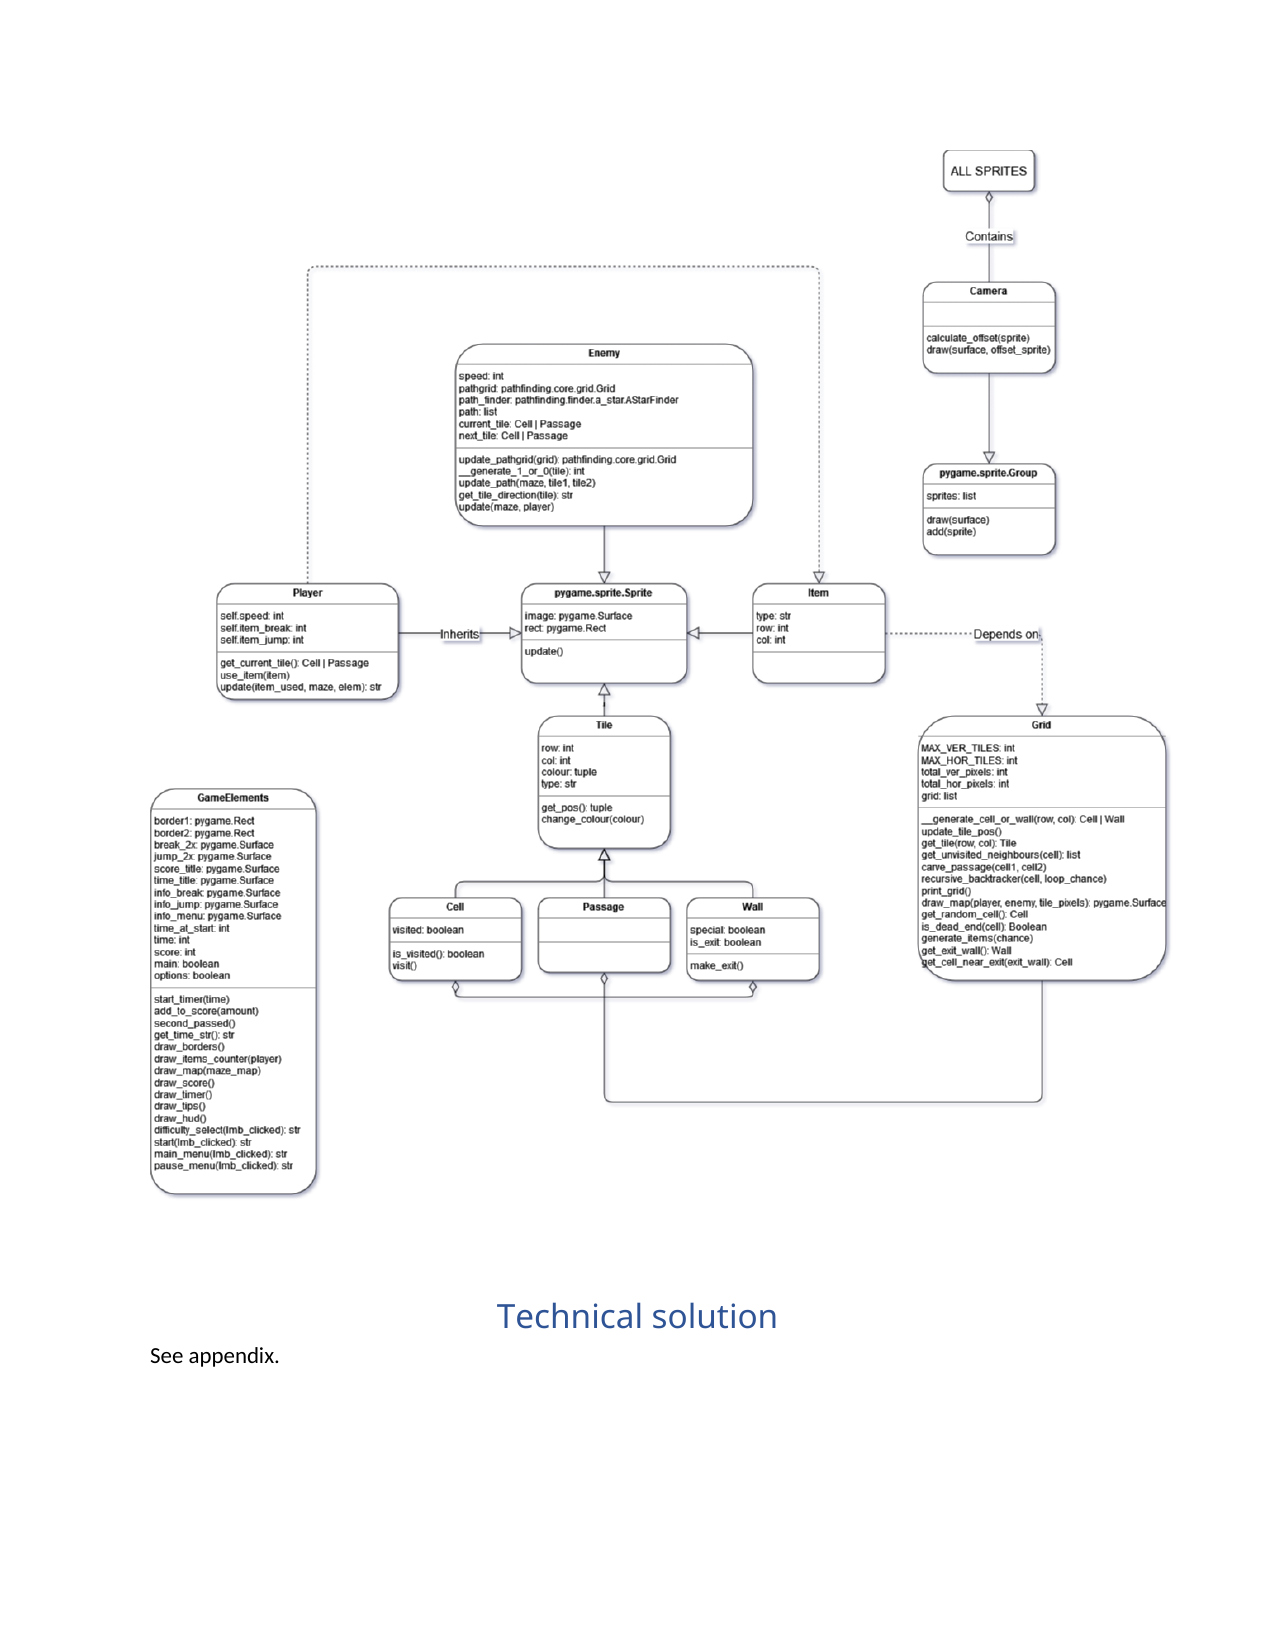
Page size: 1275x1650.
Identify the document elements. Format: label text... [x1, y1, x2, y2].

text See appendix. [150, 1341, 1125, 1369]
picture [150, 150, 1174, 1203]
subtitle Technical solution [150, 1293, 1125, 1338]
